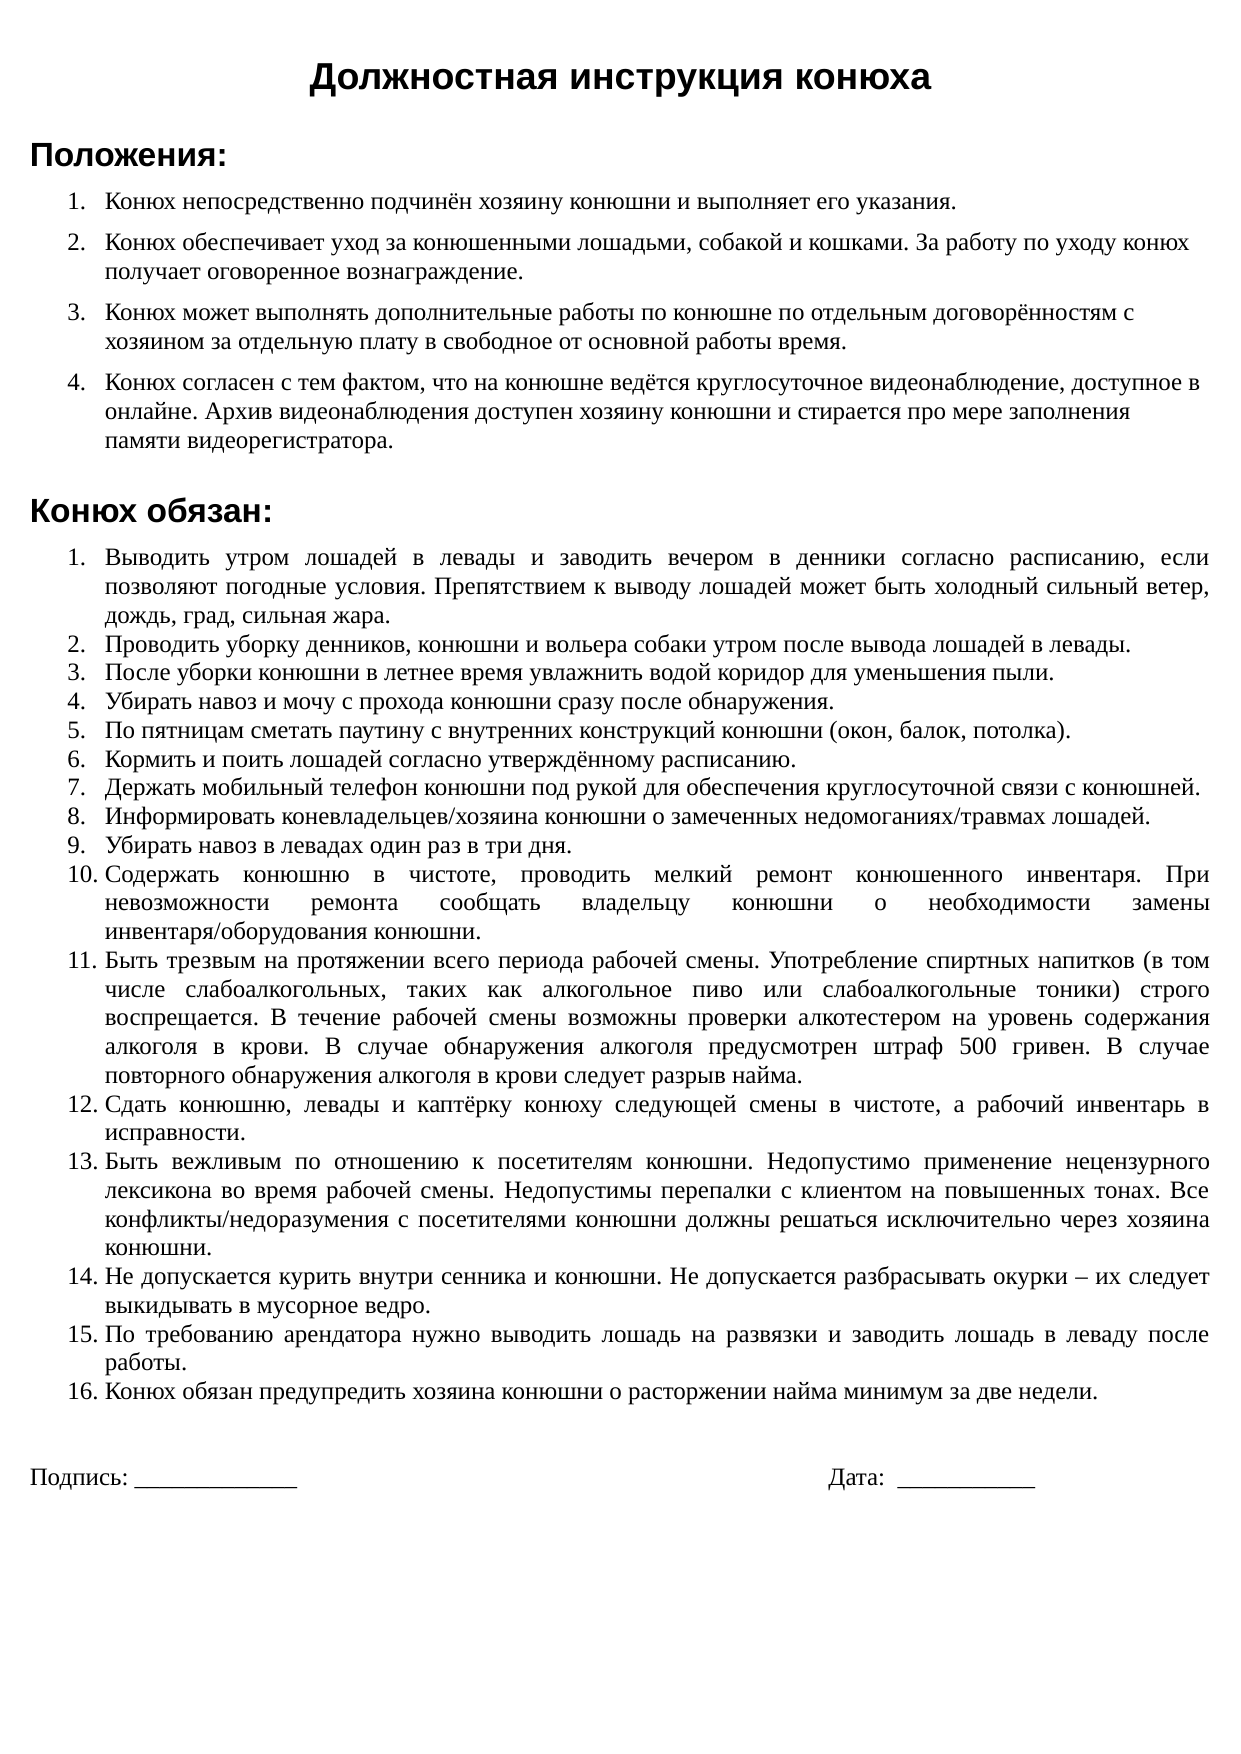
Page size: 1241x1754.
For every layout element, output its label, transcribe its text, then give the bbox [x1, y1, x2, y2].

title Должностная инструкция конюха [29, 54, 1211, 98]
list Быть вежливым по отношению к посетителям конюшни. Недопустимо применение нецензурного лексикона во время рабочей смены. Недопустимы перепалки с клиентом на повышенных тонах. Все конфликты/недоразумения с посетителями конюшни должны решаться исключительно через хозяина конюшни. [67, 1146, 1211, 1261]
text Подпись: _____________ Дата: ___________ [29, 1462, 1211, 1491]
list Не допускается курить внутри сенника и конюшни. Не допускается разбрасывать окурки – их следует выкидывать в мусорное ведро. [67, 1261, 1211, 1319]
list Конюх может выполнять дополнительные работы по конюшне по отдельным договорённостям с хозяином за отдельную плату в свободное от основной работы время. [67, 297, 1211, 355]
list Кормить и поить лошадей согласно утверждённому расписанию. [67, 744, 1211, 772]
list Быть трезвым на протяжении всего периода рабочей смены. Употребление спиртных напитков (в том числе слабоалкогольных, таких как алкогольное пиво или слабоалкогольные тоники) строго воспрещается. В течение рабочей смены возможны проверки алкотестером на уровень содержания алкоголя в крови. В случае обнаружения алкоголя предусмотрен штраф 500 гривен. В случае повторного обнаружения алкоголя в крови следует разрыв найма. [67, 945, 1211, 1089]
list По требованию арендатора нужно выводить лошадь на развязки и заводить лошадь в леваду после работы. [67, 1319, 1211, 1376]
list Содержать конюшню в чистоте, проводить мелкий ремонт конюшенного инвентаря. При невозможности ремонта сообщать владельцу конюшни о необходимости замены инвентаря/оборудования конюшни. [67, 859, 1211, 945]
list Информировать коневладельцев/хозяина конюшни о замеченных недомоганиях/травмах лошадей. [67, 801, 1211, 830]
list Конюх непосредственно подчинён хозяину конюшни и выполняет его указания. [67, 186, 1211, 215]
list Конюх обязан предупредить хозяина конюшни о расторжении найма минимум за две недели. [67, 1376, 1211, 1405]
list Конюх обеспечивает уход за конюшенными лошадьми, собакой и кошками. За работу по уходу конюх получает оговоренное вознаграждение. [67, 227, 1211, 285]
list Конюх согласен с тем фактом, что на конюшне ведётся круглосуточное видеонаблюдение, доступное в онлайне. Архив видеонаблюдения доступен хозяину конюшни и стирается про мере заполнения памяти видеорегистратора. [67, 367, 1211, 454]
subtitle Положения: [29, 135, 1211, 174]
list Проводить уборку денников, конюшни и вольера собаки утром после вывода лошадей в левады. [67, 629, 1211, 657]
list Сдать конюшню, левады и каптёрку конюху следующей смены в чистоте, а рабочий инвентарь в исправности. [67, 1089, 1211, 1146]
list Убирать навоз в левадах один раз в три дня. [67, 830, 1211, 859]
subtitle Конюх обязан: [29, 491, 1211, 530]
list После уборки конюшни в летнее время увлажнить водой коридор для уменьшения пыли. [67, 657, 1211, 686]
list По пятницам сметать паутину с внутренних конструкций конюшни (окон, балок, потолка). [67, 715, 1211, 744]
list Выводить утром лошадей в левады и заводить вечером в денники согласно расписанию, если позволяют погодные условия. Препятствием к выводу лошадей может быть холодный сильный ветер, дождь, град, сильная жара. [67, 542, 1211, 629]
list Держать мобильный телефон конюшни под рукой для обеспечения круглосуточной связи с конюшней. [67, 772, 1211, 801]
list Убирать навоз и мочу с прохода конюшни сразу после обнаружения. [67, 686, 1211, 715]
